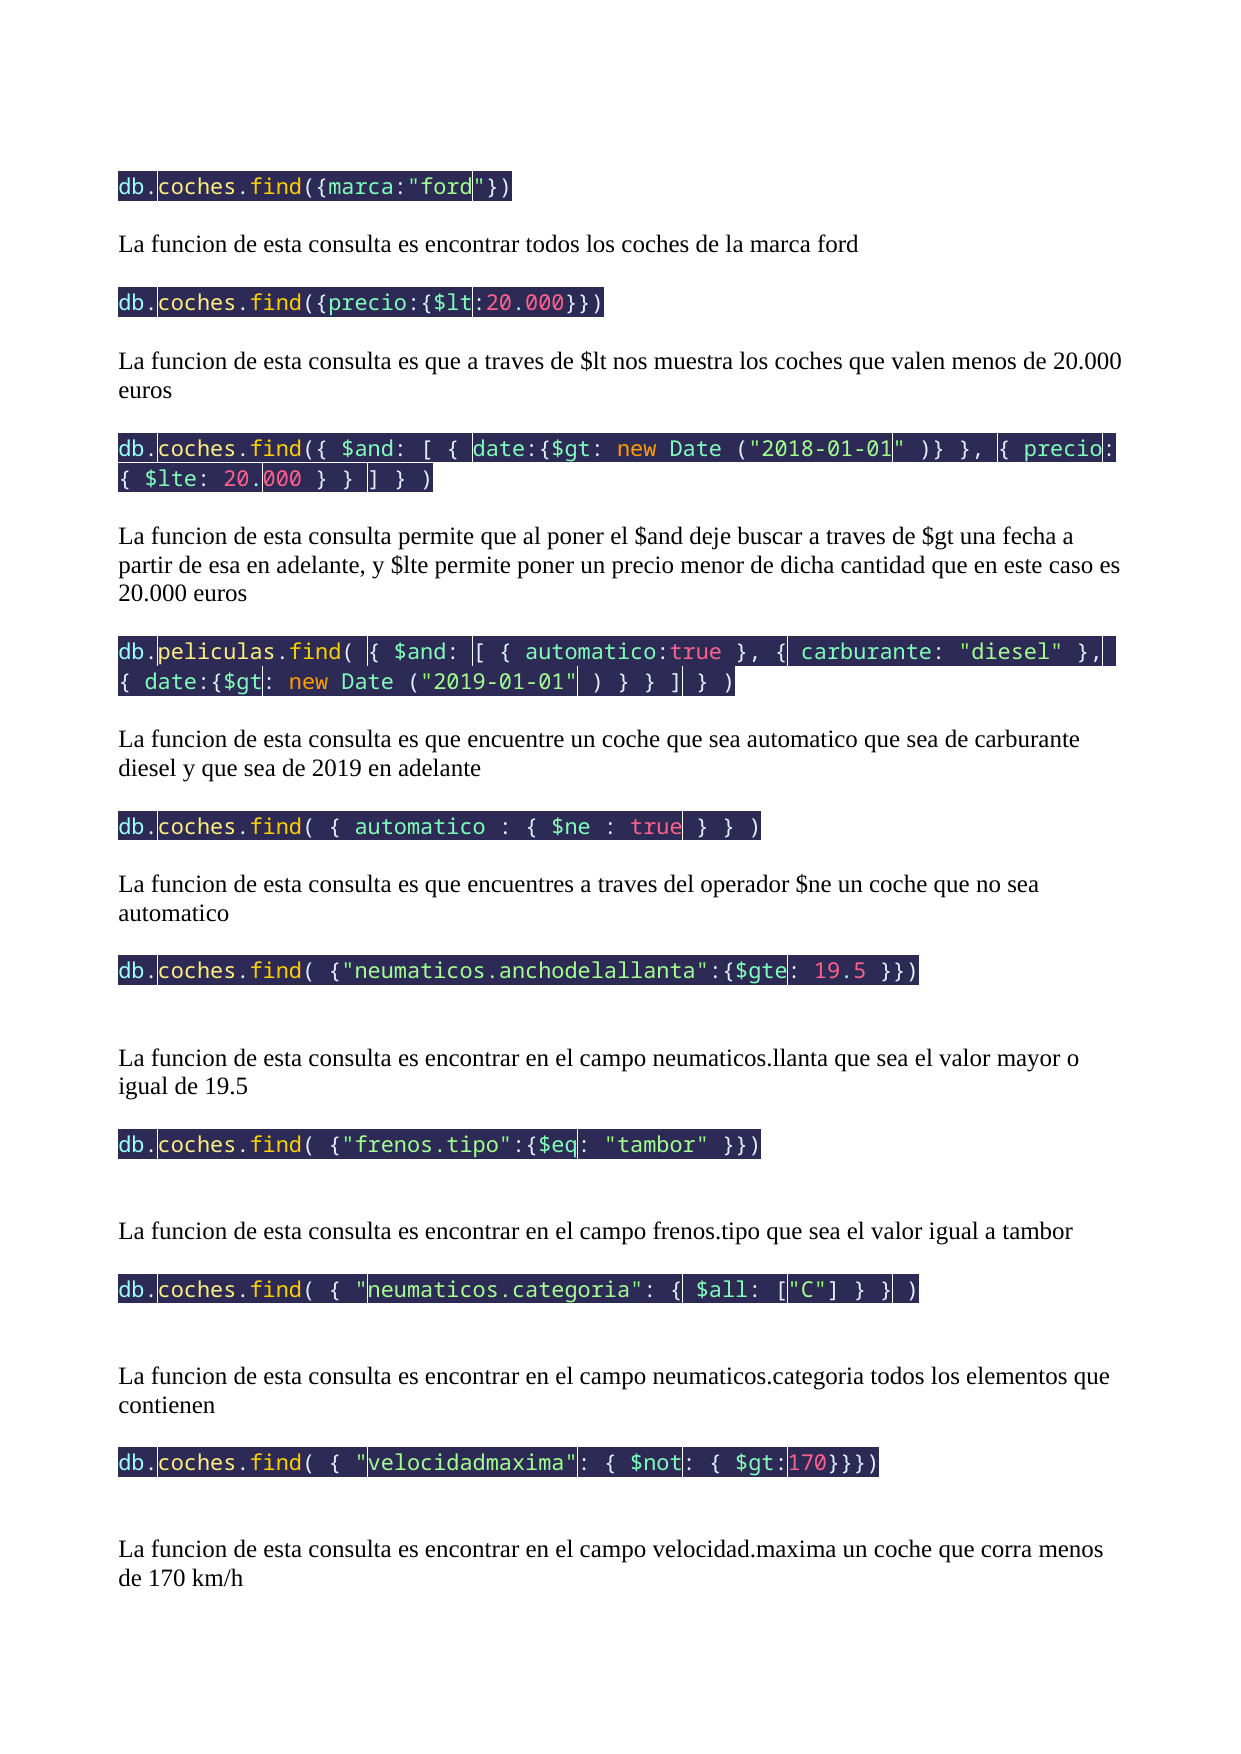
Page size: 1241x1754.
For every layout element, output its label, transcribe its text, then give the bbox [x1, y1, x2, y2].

text db.coches.find( {"neumaticos.anchodelallanta":{$gte: 19.5 }}) [118, 955, 1122, 985]
text db.coches.find({precio:{$lt:20.000}}) [118, 287, 1122, 317]
text db.coches.find( { "velocidadmaxima": { $not: { $gt:170}}}) [118, 1447, 1122, 1477]
text La funcion de esta consulta permite que al poner el $and deje buscar a traves de $gt una fecha a partir de esa en adelante, y $lte permite poner un precio menor de dicha cantidad que en este caso es 20.000 euros [118, 521, 1122, 607]
text La funcion de esta consulta es encontrar todos los coches de la marca ford [118, 229, 1122, 258]
text db.coches.find({ $and: [ { date:{$gt: new Date ("2018-01-01" )} }, { precio: { $lte: 20.000 } } ] } ) [118, 433, 1122, 492]
text db.coches.find({marca:"ford"}) [118, 171, 1122, 201]
text La funcion de esta consulta es encontrar en el campo neumaticos.llanta que sea el valor mayor o igual de 19.5 [118, 1043, 1122, 1100]
text La funcion de esta consulta es que encuentres a traves del operador $ne un coche que no sea automatico [118, 869, 1122, 927]
text db.peliculas.find( { $and: [ { automatico:true }, { carburante: "diesel" }, { date:{$gt: new Date ("2019-01-01" ) } } ] } ) [118, 636, 1122, 696]
text La funcion de esta consulta es encontrar en el campo frenos.tipo que sea el valor igual a tambor [118, 1216, 1122, 1245]
text La funcion de esta consulta es que encuentre un coche que sea automatico que sea de carburante diesel y que sea de 2019 en adelante [118, 724, 1122, 782]
text La funcion de esta consulta es que a traves de $lt nos muestra los coches que valen menos de 20.000 euros [118, 346, 1122, 404]
text db.coches.find( { automatico : { $ne : true } } ) [118, 811, 1122, 840]
text db.coches.find( { "neumaticos.categoria": { $all: ["C"] } } ) [118, 1274, 1122, 1303]
text La funcion de esta consulta es encontrar en el campo neumaticos.categoria todos los elementos que contienen [118, 1361, 1122, 1418]
text db.coches.find( {"frenos.tipo":{$eq: "tambor" }}) [118, 1129, 1122, 1159]
text La funcion de esta consulta es encontrar en el campo velocidad.maxima un coche que corra menos de 170 km/h [118, 1534, 1122, 1592]
